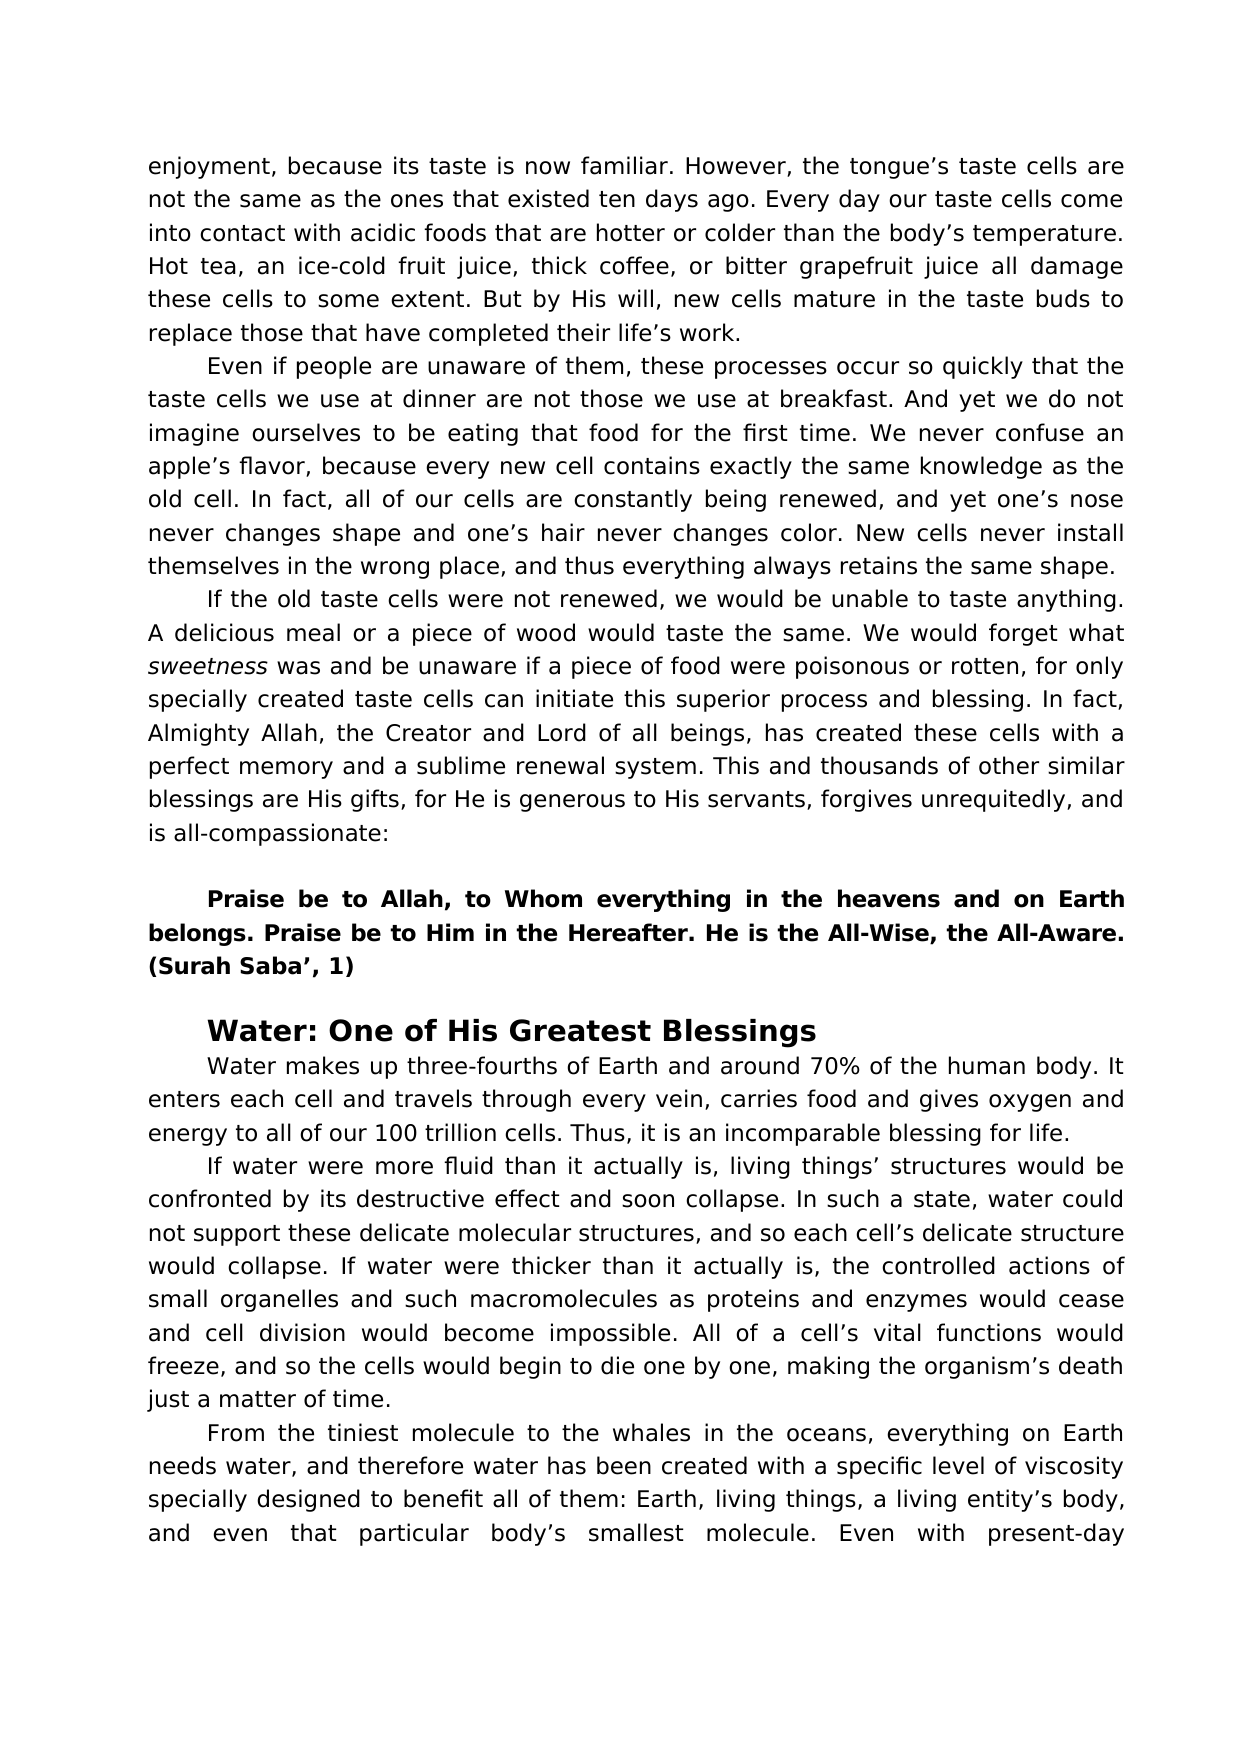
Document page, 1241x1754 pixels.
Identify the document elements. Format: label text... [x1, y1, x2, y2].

text Even if people are unaware of them, these processes occur so quickly that the taste cells we use at dinner are not those we use at breakfast. And yet we do not imagine ourselves to be eating that food for the first time. We never confuse an apple’s flavor, because every new cell contains exactly the same knowledge as the old cell. In fact, all of our cells are constantly being renewed, and yet one’s nose never changes shape and one’s hair never changes color. New cells never install themselves in the wrong place, and thus everything always retains the same shape. [148, 348, 1126, 581]
text From the tiniest molecule to the whales in the oceans, everything on Earth needs water, and therefore water has been created with a specific level of viscosity specially designed to benefit all of them: Earth, living things, a living entity’s body, and even that particular body’s smallest molecule. Even with present-day [148, 1414, 1126, 1548]
text Water makes up three-fourths of Earth and around 70% of the human body. It enters each cell and travels through every vein, carries food and gives oxygen and energy to all of our 100 trillion cells. Thus, it is an incomparable blessing for life. [148, 1048, 1126, 1148]
text If the old taste cells were not renewed, we would be unable to taste anything. A delicious meal or a piece of wood would taste the same. We would forget what sweetness was and be unaware if a piece of food were poisonous or rotten, for only specially created taste cells can initiate this superior process and blessing. In fact, Almighty Allah, the Creator and Lord of all beings, has created these cells with a perfect memory and a sublime renewal system. This and thousands of other similar blessings are His gifts, for He is generous to His servants, forgives unrequitedly, and is all-compassionate: [148, 581, 1126, 848]
text Water: One of His Greatest Blessings [148, 1014, 1126, 1048]
text enjoyment, because its taste is now familiar. However, the tongue’s taste cells are not the same as the ones that existed ten days ago. Every day our taste cells come into contact with acidic foods that are hotter or colder than the body’s temperature. Hot tea, an ice-cold fruit juice, thick coffee, or bitter grapefruit juice all damage these cells to some extent. But by His will, new cells mature in the taste buds to replace those that have completed their life’s work. [148, 148, 1126, 348]
text If water were more fluid than it actually is, living things’ structures would be confronted by its destructive effect and soon collapse. In such a state, water could not support these delicate molecular structures, and so each cell’s delicate structure would collapse. If water were thicker than it actually is, the controlled actions of small organelles and such macromolecules as proteins and enzymes would cease and cell division would become impossible. All of a cell’s vital functions would freeze, and so the cells would begin to die one by one, making the organism’s death just a matter of time. [148, 1148, 1126, 1414]
text Praise be to Allah, to Whom everything in the heavens and on Earth belongs. Praise be to Him in the Hereafter. He is the All-Wise, the All-Aware. (Surah Saba’, 1) [148, 881, 1126, 981]
